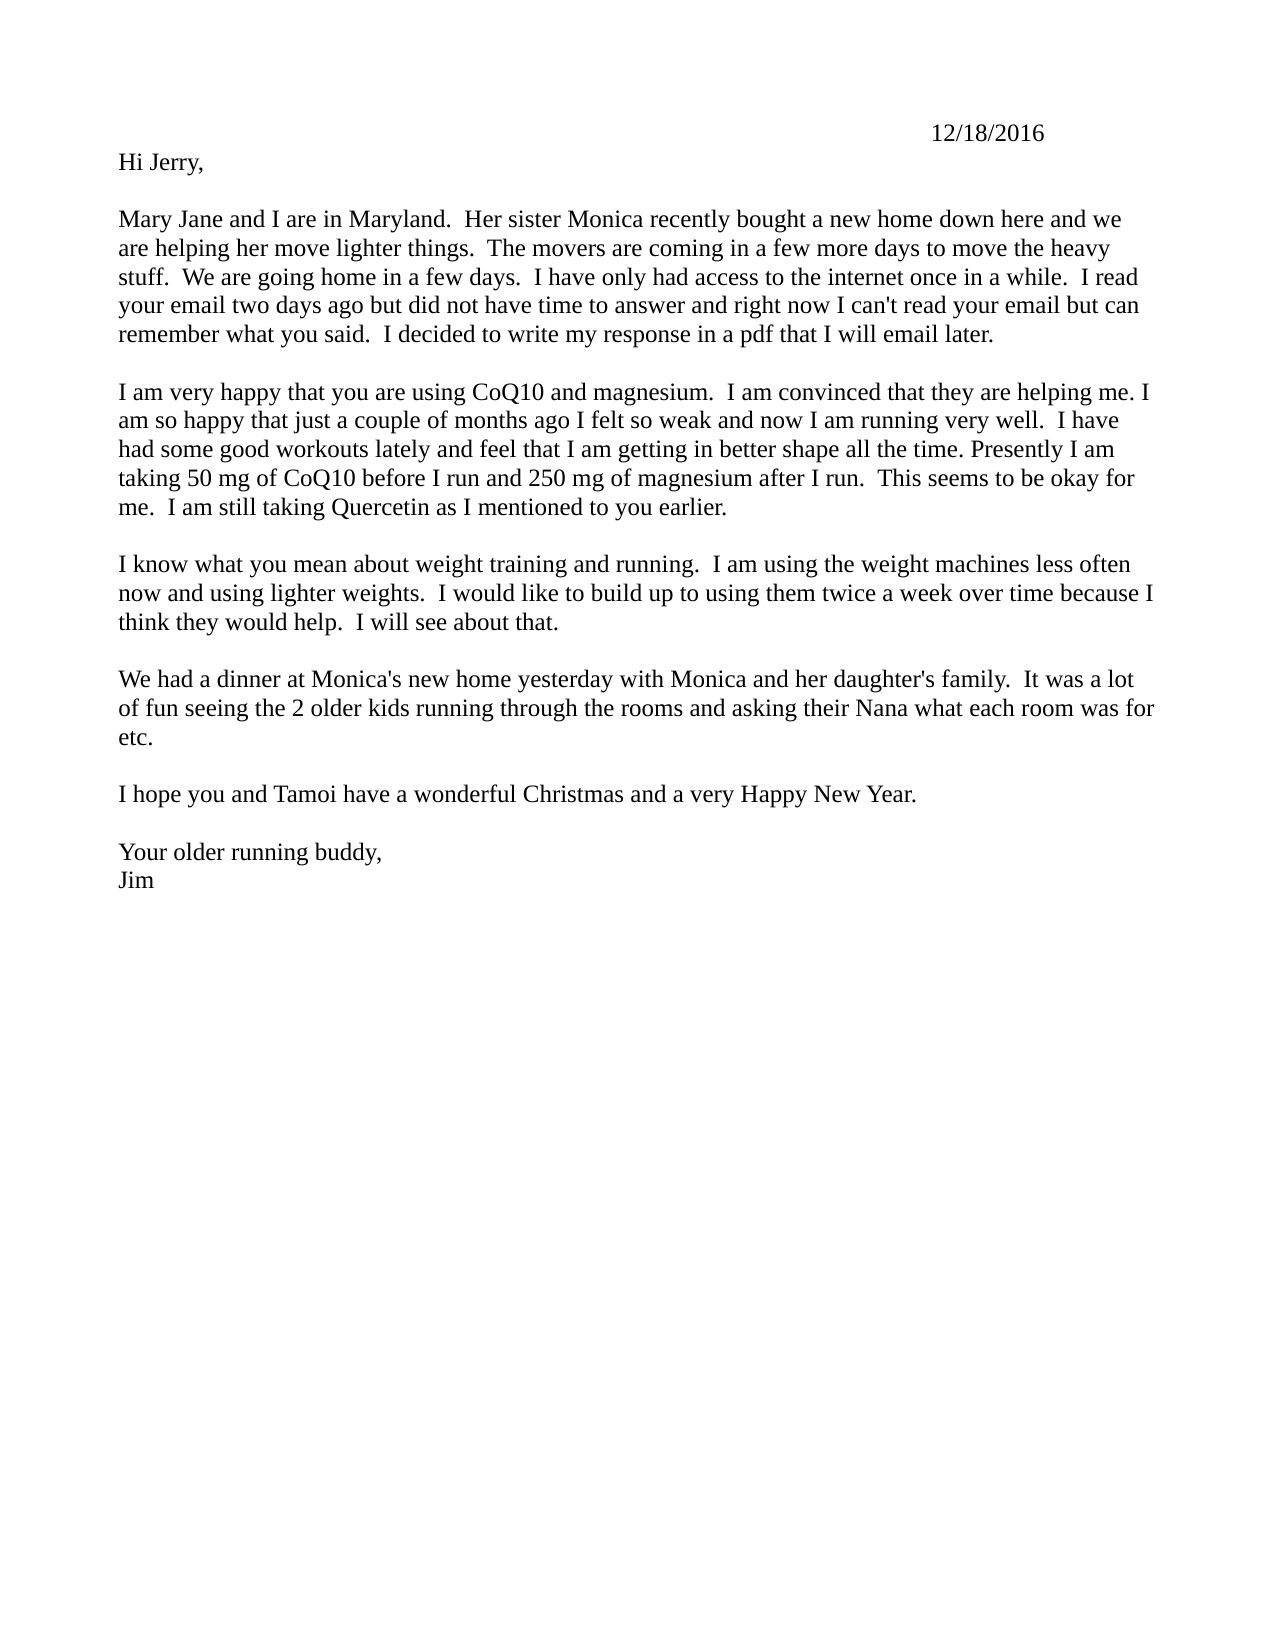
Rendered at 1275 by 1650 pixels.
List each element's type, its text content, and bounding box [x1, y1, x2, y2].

text Mary Jane and I are in Maryland. Her sister Monica recently bought a new home down here and we are helping her move lighter things. The movers are coming in a few more days to move the heavy stuff. We are going home in a few days. I have only had access to the internet once in a while. I read your email two days ago but did not have time to answer and right now I can't read your email but can remember what you said. I decided to write my response in a pdf that I will email later. [118, 204, 1157, 348]
text 12/18/2016 [118, 118, 1157, 147]
text I know what you mean about weight training and running. I am using the weight machines less often now and using lighter weights. I would like to build up to using them twice a week over time because I think they would help. I will see about that. [118, 549, 1157, 636]
text I hope you and Tamoi have a wonderful Christmas and a very Happy New Year. [118, 779, 1157, 808]
text Your older running buddy, [118, 837, 1157, 866]
text Jim [118, 866, 1157, 894]
text Hi Jerry, [118, 147, 1157, 176]
text We had a dinner at Monica's new home yesterday with Monica and her daughter's family. It was a lot of fun seeing the 2 older kids running through the rooms and asking their Nana what each room was for etc. [118, 664, 1157, 751]
text I am very happy that you are using CoQ10 and magnesium. I am convinced that they are helping me. I am so happy that just a couple of months ago I felt so weak and now I am running very well. I have had some good workouts lately and feel that I am getting in better shape all the time. Presently I am taking 50 mg of CoQ10 before I run and 250 mg of magnesium after I run. This seems to be okay for me. I am still taking Quercetin as I mentioned to you earlier. [118, 377, 1157, 521]
